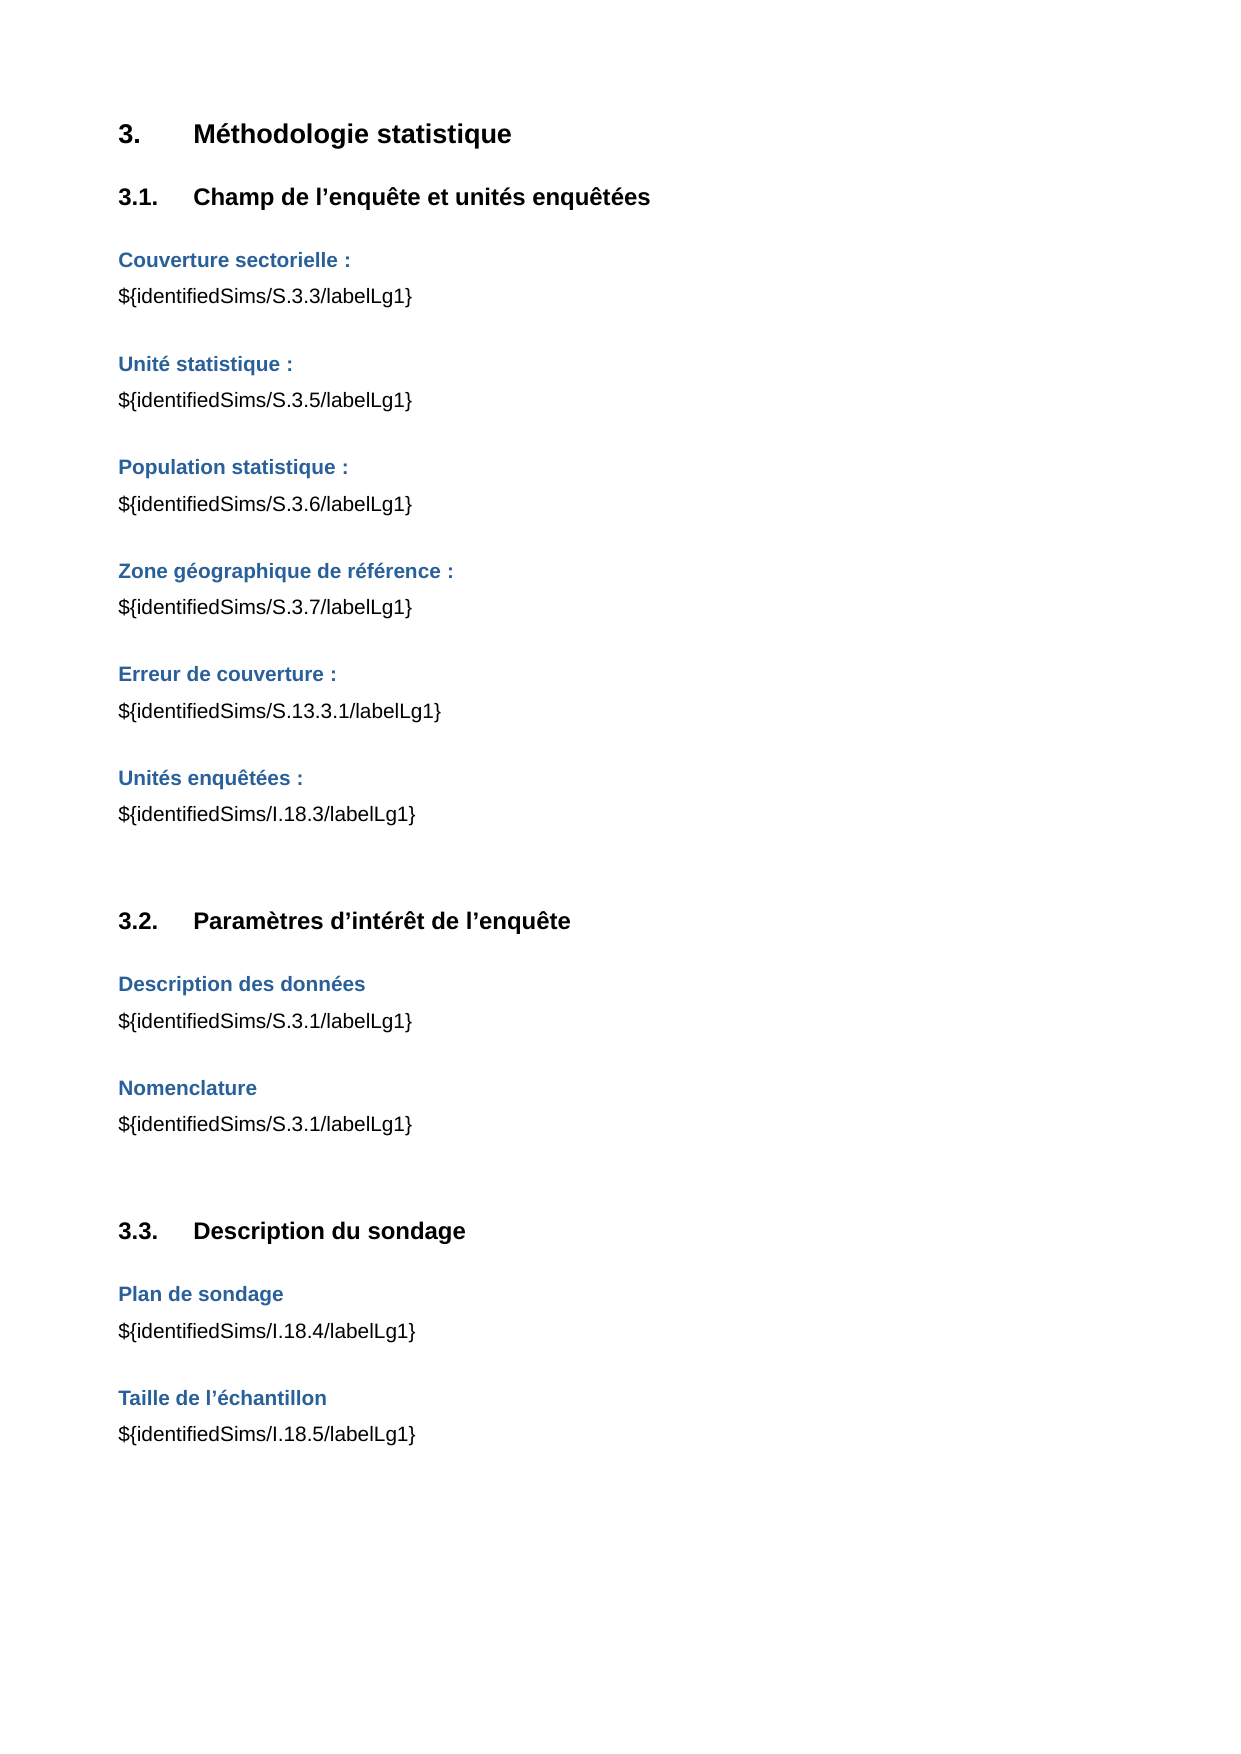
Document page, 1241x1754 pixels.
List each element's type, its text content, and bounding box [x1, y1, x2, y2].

subtitle Description du sondage [118, 1217, 1122, 1245]
text ${identifiedSims/S.3.7/labelLg1} [118, 595, 1122, 619]
subtitle Champ de l’enquête et unités enquêtées [118, 183, 1122, 210]
subtitle Taille de l’échantillon [118, 1386, 1122, 1410]
subtitle Zone géographique de référence : [118, 558, 1122, 582]
subtitle Description des données [118, 972, 1122, 996]
subtitle Plan de sondage [118, 1282, 1122, 1306]
subtitle Erreur de couverture : [118, 662, 1122, 686]
text ${identifiedSims/I.18.4/labelLg1} [118, 1319, 1122, 1343]
text ${identifiedSims/I.18.5/labelLg1} [118, 1422, 1122, 1446]
text ${identifiedSims/S.3.5/labelLg1} [118, 388, 1122, 412]
subtitle Couverture sectorielle : [118, 248, 1122, 272]
subtitle Population statistique : [118, 455, 1122, 479]
text ${identifiedSims/S.13.3.1/labelLg1} [118, 698, 1122, 722]
subtitle Nomenclature [118, 1076, 1122, 1099]
text ${identifiedSims/S.3.1/labelLg1} [118, 1008, 1122, 1032]
subtitle Unité statistique : [118, 351, 1122, 375]
text ${identifiedSims/S.3.3/labelLg1} [118, 284, 1122, 308]
subtitle Méthodologie statistique [118, 118, 1122, 149]
subtitle Unités enquêtées : [118, 766, 1122, 789]
subtitle Paramètres d’intérêt de l’enquête [118, 907, 1122, 934]
text ${identifiedSims/S.3.6/labelLg1} [118, 491, 1122, 515]
text ${identifiedSims/S.3.1/labelLg1} [118, 1112, 1122, 1136]
text ${identifiedSims/I.18.3/labelLg1} [118, 802, 1122, 826]
